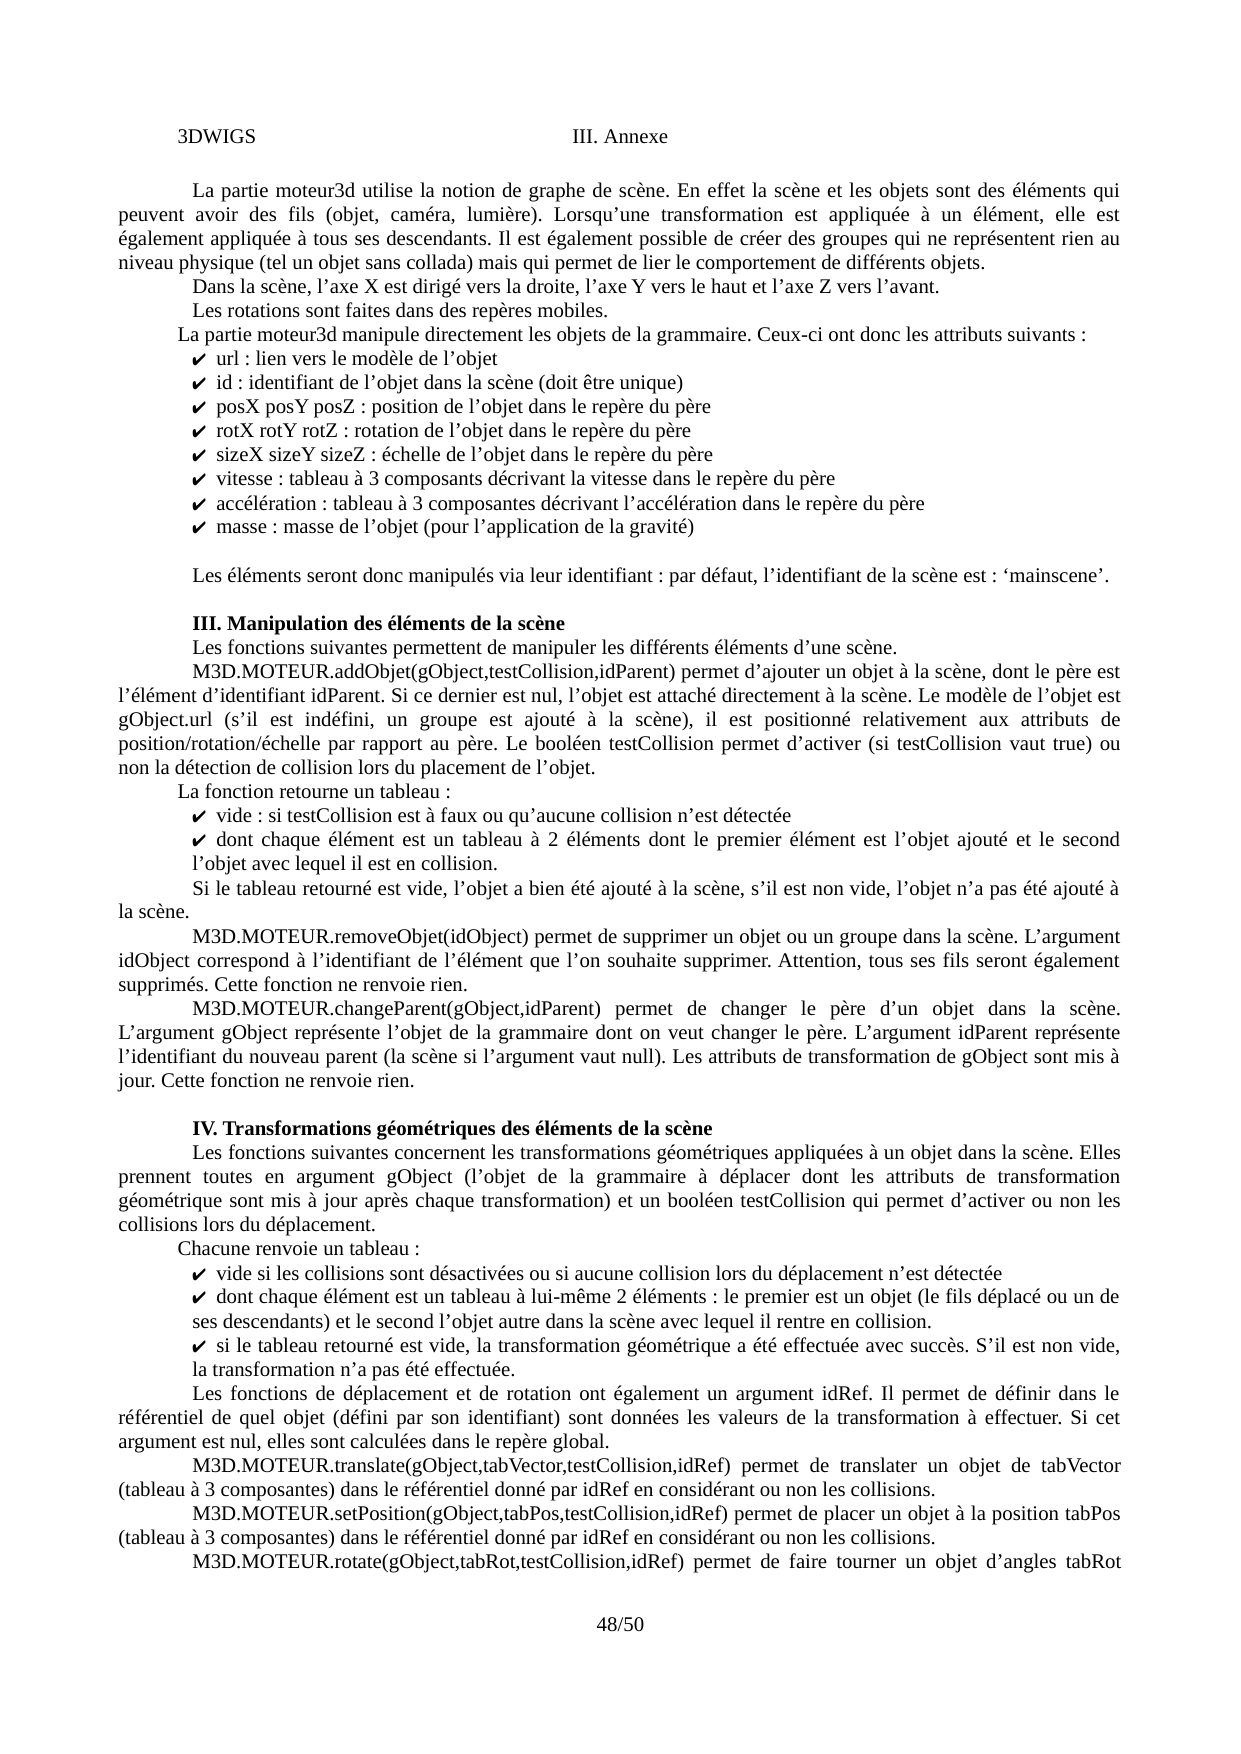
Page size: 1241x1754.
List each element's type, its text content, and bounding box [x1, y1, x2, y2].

text Les éléments seront donc manipulés via leur identifiant : par défaut, l’identifiant de la scène est : ‘mainscene’. [118, 563, 1122, 587]
list vitesse : tableau à 3 composants décrivant la vitesse dans le repère du père [192, 466, 1122, 490]
text La partie moteur3d utilise la notion de graphe de scène. En effet la scène et les objets sont des éléments qui peuvent avoir des fils (objet, caméra, lumière). Lorsqu’une transformation est appliquée à un élément, elle est également appliquée à tous ses descendants. Il est également possible de créer des groupes qui ne représentent rien au niveau physique (tel un objet sans collada) mais qui permet de lier le comportement de différents objets. [118, 178, 1122, 274]
text M3D.MOTEUR.removeObjet(idObject) permet de supprimer un objet ou un groupe dans la scène. L’argument idObject correspond à l’identifiant de l’élément que l’on souhaite supprimer. Attention, tous ses fils seront également supprimés. Cette fonction ne renvoie rien. [118, 923, 1122, 996]
text Chacune renvoie un tableau : [118, 1236, 1122, 1260]
text Les fonctions suivantes concernent les transformations géométriques appliquées à un objet dans la scène. Elles prennent toutes en argument gObject (l’objet de la grammaire à déplacer dont les attributs de transformation géométrique sont mis à jour après chaque transformation) et un booléen testCollision qui permet d’activer ou non les collisions lors du déplacement. [118, 1140, 1122, 1236]
list sizeX sizeY sizeZ : échelle de l’objet dans le repère du père [192, 442, 1122, 466]
text La partie moteur3d manipule directement les objets de la grammaire. Ceux-ci ont donc les attributs suivants : [118, 322, 1122, 346]
list rotX rotY rotZ : rotation de l’objet dans le repère du père [192, 418, 1122, 442]
text III. Manipulation des éléments de la scène [118, 611, 1122, 635]
text Dans la scène, l’axe X est dirigé vers la droite, l’axe Y vers le haut et l’axe Z vers l’avant. [118, 274, 1122, 298]
list vide : si testCollision est à faux ou qu’aucune collision n’est détectée [192, 803, 1122, 827]
text Les fonctions de déplacement et de rotation ont également un argument idRef. Il permet de définir dans le référentiel de quel objet (défini par son identifiant) sont données les valeurs de la transformation à effectuer. Si cet argument est nul, elles sont calculées dans le repère global. [118, 1381, 1122, 1453]
text M3D.MOTEUR.setPosition(gObject,tabPos,testCollision,idRef) permet de placer un objet à la position tabPos (tableau à 3 composantes) dans le référentiel donné par idRef en considérant ou non les collisions. [118, 1501, 1122, 1549]
list dont chaque élément est un tableau à 2 éléments dont le premier élément est l’objet ajouté et le second l’objet avec lequel il est en collision. [192, 827, 1122, 875]
text La fonction retourne un tableau : [118, 779, 1122, 803]
list dont chaque élément est un tableau à lui-même 2 éléments : le premier est un objet (le fils déplacé ou un de ses descendants) et le second l’objet autre dans la scène avec lequel il rentre en collision. [192, 1284, 1122, 1333]
list url : lien vers le modèle de l’objet [192, 346, 1122, 370]
text Les fonctions suivantes permettent de manipuler les différents éléments d’une scène. [118, 635, 1122, 659]
text M3D.MOTEUR.changeParent(gObject,idParent) permet de changer le père d’un objet dans la scène. L’argument gObject représente l’objet de la grammaire dont on veut changer le père. L’argument idParent représente l’identifiant du nouveau parent (la scène si l’argument vaut null). Les attributs de transformation de gObject sont mis à jour. Cette fonction ne renvoie rien. [118, 996, 1122, 1092]
text IV. Transformations géométriques des éléments de la scène [118, 1116, 1122, 1140]
text M3D.MOTEUR.translate(gObject,tabVector,testCollision,idRef) permet de translater un objet de tabVector (tableau à 3 composantes) dans le référentiel donné par idRef en considérant ou non les collisions. [118, 1453, 1122, 1501]
text M3D.MOTEUR.addObjet(gObject,testCollision,idParent) permet d’ajouter un objet à la scène, dont le père est l’élément d’identifiant idParent. Si ce dernier est nul, l’objet est attaché directement à la scène. Le modèle de l’objet est gObject.url (s’il est indéfini, un groupe est ajouté à la scène), il est positionné relativement aux attributs de position/rotation/échelle par rapport au père. Le booléen testCollision permet d’activer (si testCollision vaut true) ou non la détection de collision lors du placement de l’objet. [118, 659, 1122, 779]
text Si le tableau retourné est vide, l’objet a bien été ajouté à la scène, s’il est non vide, l’objet n’a pas été ajouté à la scène. [118, 875, 1122, 923]
text M3D.MOTEUR.rotate(gObject,tabRot,testCollision,idRef) permet de faire tourner un objet d’angles tabRot [118, 1549, 1122, 1573]
list posX posY posZ : position de l’objet dans le repère du père [192, 394, 1122, 418]
list vide si les collisions sont désactivées ou si aucune collision lors du déplacement n’est détectée [192, 1260, 1122, 1284]
list id : identifiant de l’objet dans la scène (doit être unique) [192, 370, 1122, 394]
list accélération : tableau à 3 composantes décrivant l’accélération dans le repère du père [192, 490, 1122, 514]
list masse : masse de l’objet (pour l’application de la gravité) [192, 514, 1122, 538]
list si le tableau retourné est vide, la transformation géométrique a été effectuée avec succès. S’il est non vide, la transformation n’a pas été effectuée. [192, 1333, 1122, 1381]
text Les rotations sont faites dans des repères mobiles. [118, 298, 1122, 322]
